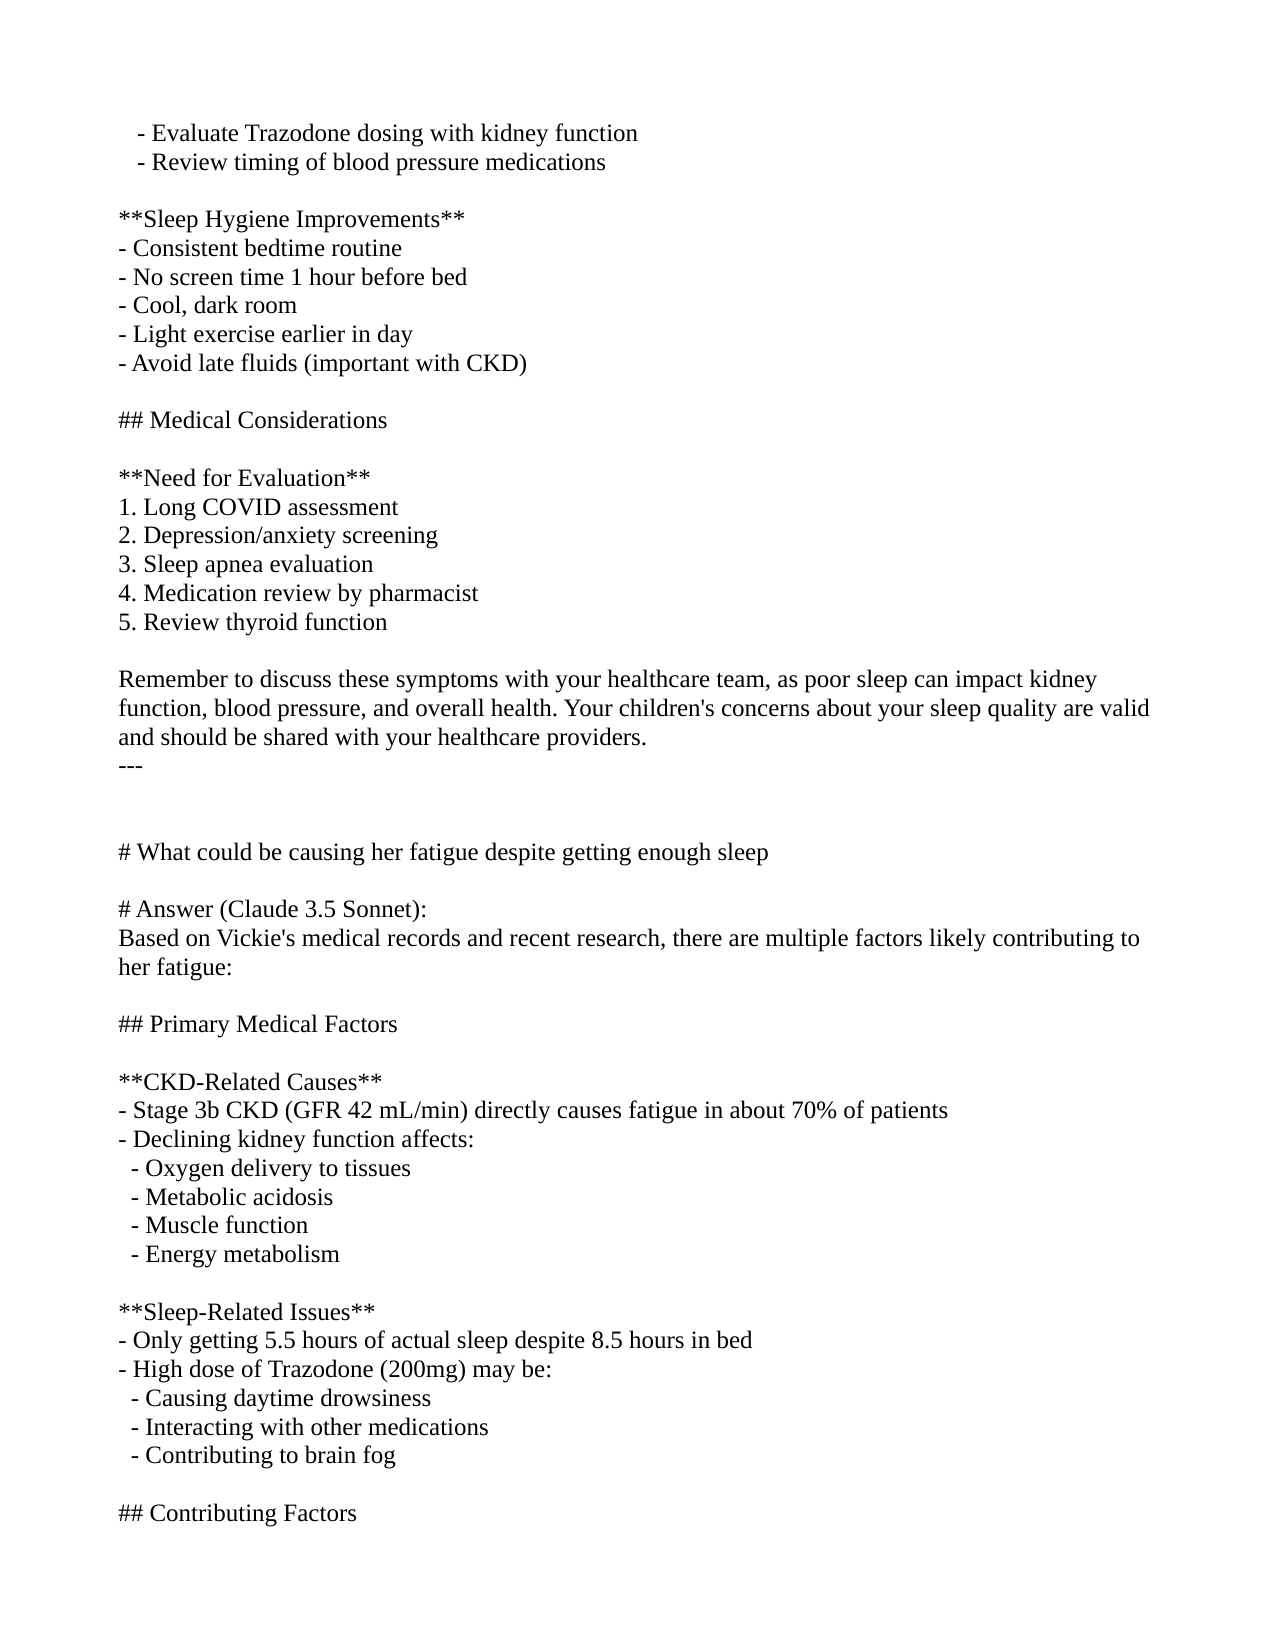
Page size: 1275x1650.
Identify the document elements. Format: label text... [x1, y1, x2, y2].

text ## Contributing Factors [118, 1498, 1157, 1527]
text - Declining kidney function affects: [118, 1124, 1157, 1153]
text 3. Sleep apnea evaluation [118, 549, 1157, 578]
text **Sleep-Related Issues** [118, 1297, 1157, 1326]
text - Oxygen delivery to tissues [118, 1153, 1157, 1182]
text - Metabolic acidosis [118, 1182, 1157, 1211]
text - Only getting 5.5 hours of actual sleep despite 8.5 hours in bed [118, 1326, 1157, 1354]
text - Causing daytime drowsiness [118, 1383, 1157, 1412]
text - Contributing to brain fog [118, 1441, 1157, 1469]
text **CKD-Related Causes** [118, 1067, 1157, 1096]
text - High dose of Trazodone (200mg) may be: [118, 1354, 1157, 1383]
text # What could be causing her fatigue despite getting enough sleep [118, 837, 1157, 866]
text - Stage 3b CKD (GFR 42 mL/min) directly causes fatigue in about 70% of patients [118, 1096, 1157, 1124]
text - Avoid late fluids (important with CKD) [118, 348, 1157, 377]
text ## Medical Considerations [118, 406, 1157, 434]
text 2. Depression/anxiety screening [118, 521, 1157, 549]
text - Cool, dark room [118, 291, 1157, 319]
text - Light exercise earlier in day [118, 319, 1157, 348]
text --- [118, 751, 1157, 779]
text - Interacting with other medications [118, 1412, 1157, 1441]
text - Muscle function [118, 1211, 1157, 1239]
text **Need for Evaluation** [118, 463, 1157, 492]
text - No screen time 1 hour before bed [118, 262, 1157, 291]
text ## Primary Medical Factors [118, 1009, 1157, 1038]
text # Answer (Claude 3.5 Sonnet): [118, 894, 1157, 923]
text - Energy metabolism [118, 1239, 1157, 1268]
text - Evaluate Trazodone dosing with kidney function [118, 118, 1157, 147]
text - Review timing of blood pressure medications [118, 147, 1157, 176]
text 1. Long COVID assessment [118, 492, 1157, 521]
text 5. Review thyroid function [118, 607, 1157, 636]
text Remember to discuss these symptoms with your healthcare team, as poor sleep can impact kidney function, blood pressure, and overall health. Your children's concerns about your sleep quality are valid and should be shared with your healthcare providers. [118, 664, 1157, 751]
text - Consistent bedtime routine [118, 233, 1157, 262]
text **Sleep Hygiene Improvements** [118, 204, 1157, 233]
text 4. Medication review by pharmacist [118, 578, 1157, 607]
text Based on Vickie's medical records and recent research, there are multiple factors likely contributing to her fatigue: [118, 923, 1157, 981]
